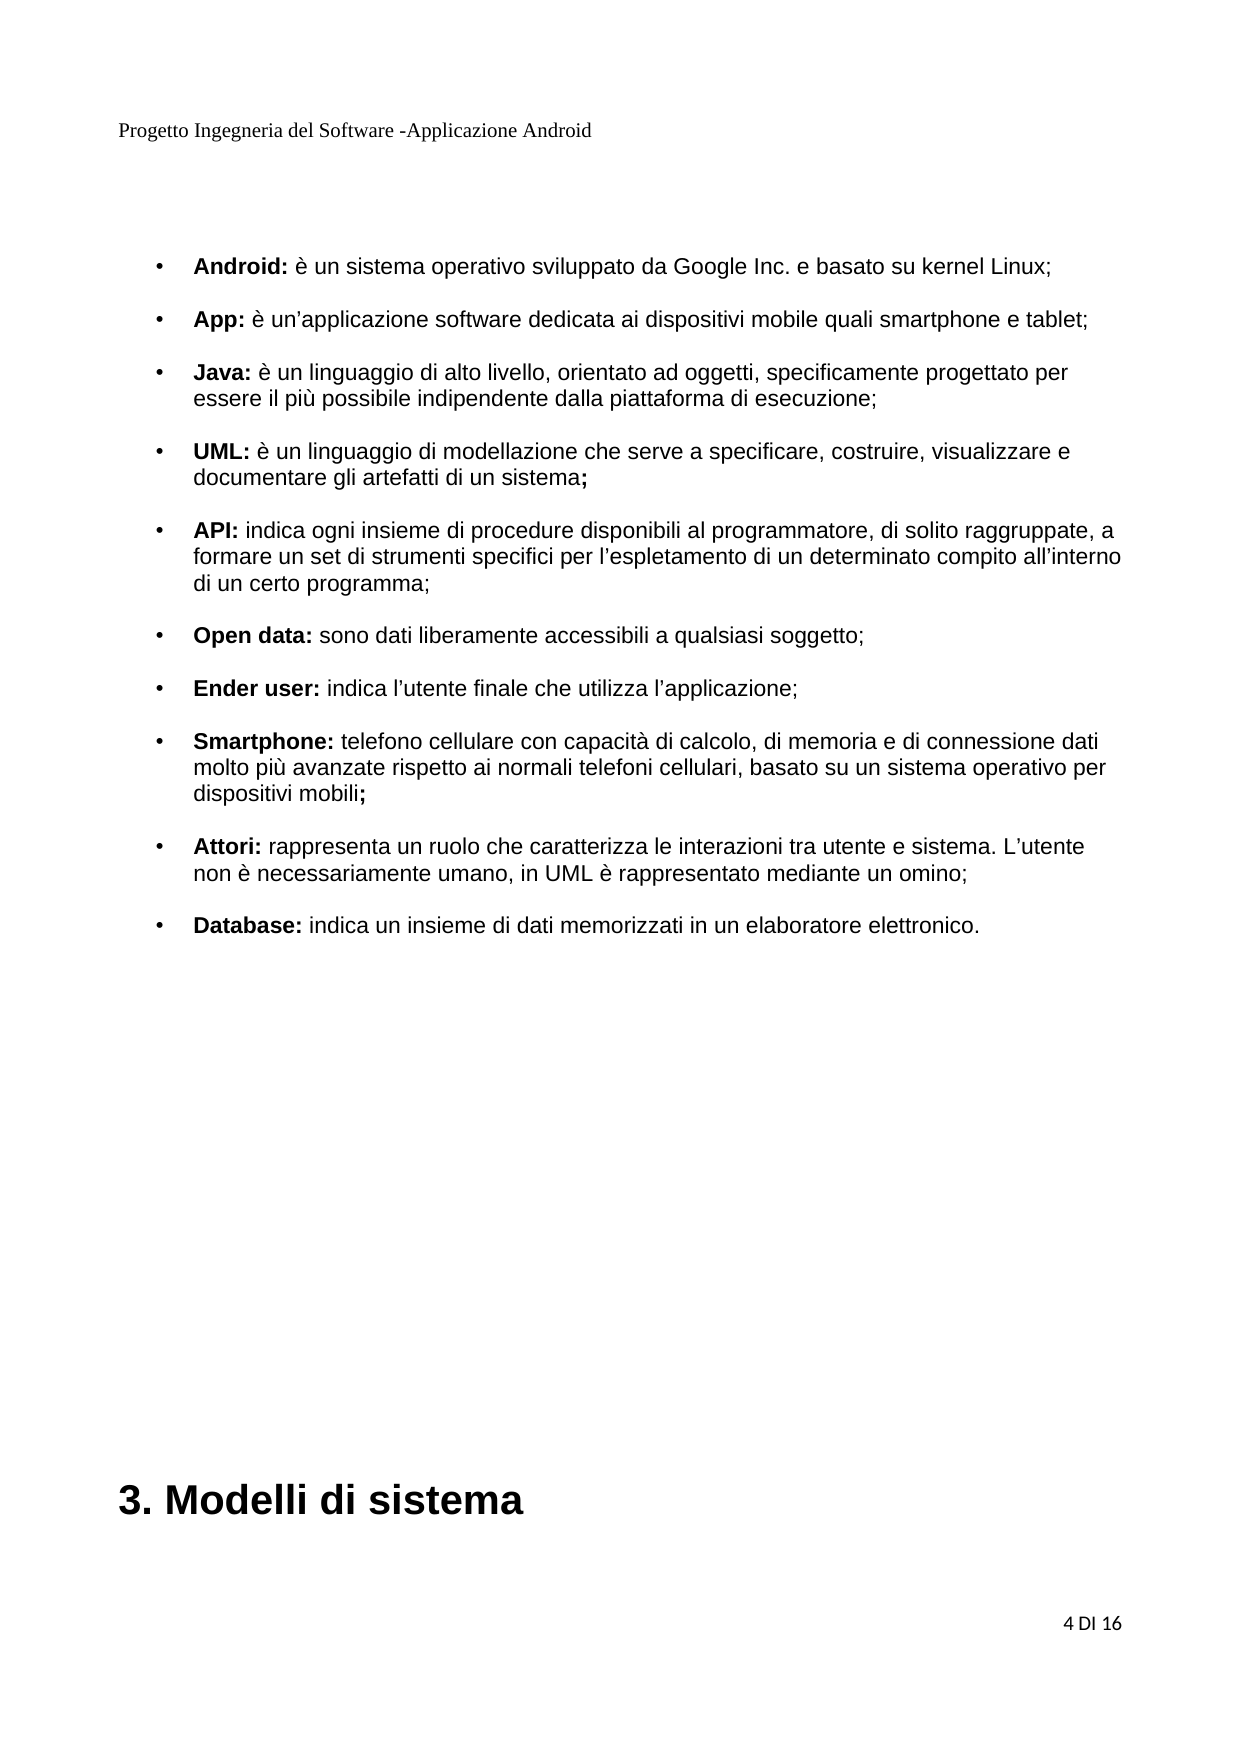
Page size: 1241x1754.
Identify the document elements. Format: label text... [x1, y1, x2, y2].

list Attori: rappresenta un ruolo che caratterizza le interazioni tra utente e sistema. L’utente non è necessariamente umano, in UML è rappresentato mediante un omino; [156, 833, 1122, 886]
list Database: indica un insieme di dati memorizzati in un elaboratore elettronico. [156, 912, 1122, 938]
list App: è un’applicazione software dedicata ai dispositivi mobile quali smartphone e tablet; [156, 306, 1122, 332]
list Ender user: indica l’utente finale che utilizza l’applicazione; [156, 675, 1122, 701]
list UML: è un linguaggio di modellazione che serve a specificare, costruire, visualizzare e documentare gli artefatti di un sistema; [156, 438, 1122, 491]
list Java: è un linguaggio di alto livello, orientato ad oggetti, specificamente progettato per essere il più possibile indipendente dalla piattaforma di esecuzione; [156, 359, 1122, 411]
list Smartphone: telefono cellulare con capacità di calcolo, di memoria e di connessione dati molto più avanzate rispetto ai normali telefoni cellulari, basato su un sistema operativo per dispositivi mobili; [156, 728, 1122, 807]
subtitle 3. Modelli di sistema [118, 1475, 1122, 1523]
list Android: è un sistema operativo sviluppato da Google Inc. e basato su kernel Linux; [156, 253, 1122, 280]
list API: indica ogni insieme di procedure disponibili al programmatore, di solito raggruppate, a formare un set di strumenti specifici per l’espletamento di un determinato compito all’interno di un certo programma; [156, 517, 1122, 596]
list Open data: sono dati liberamente accessibili a qualsiasi soggetto; [156, 622, 1122, 649]
